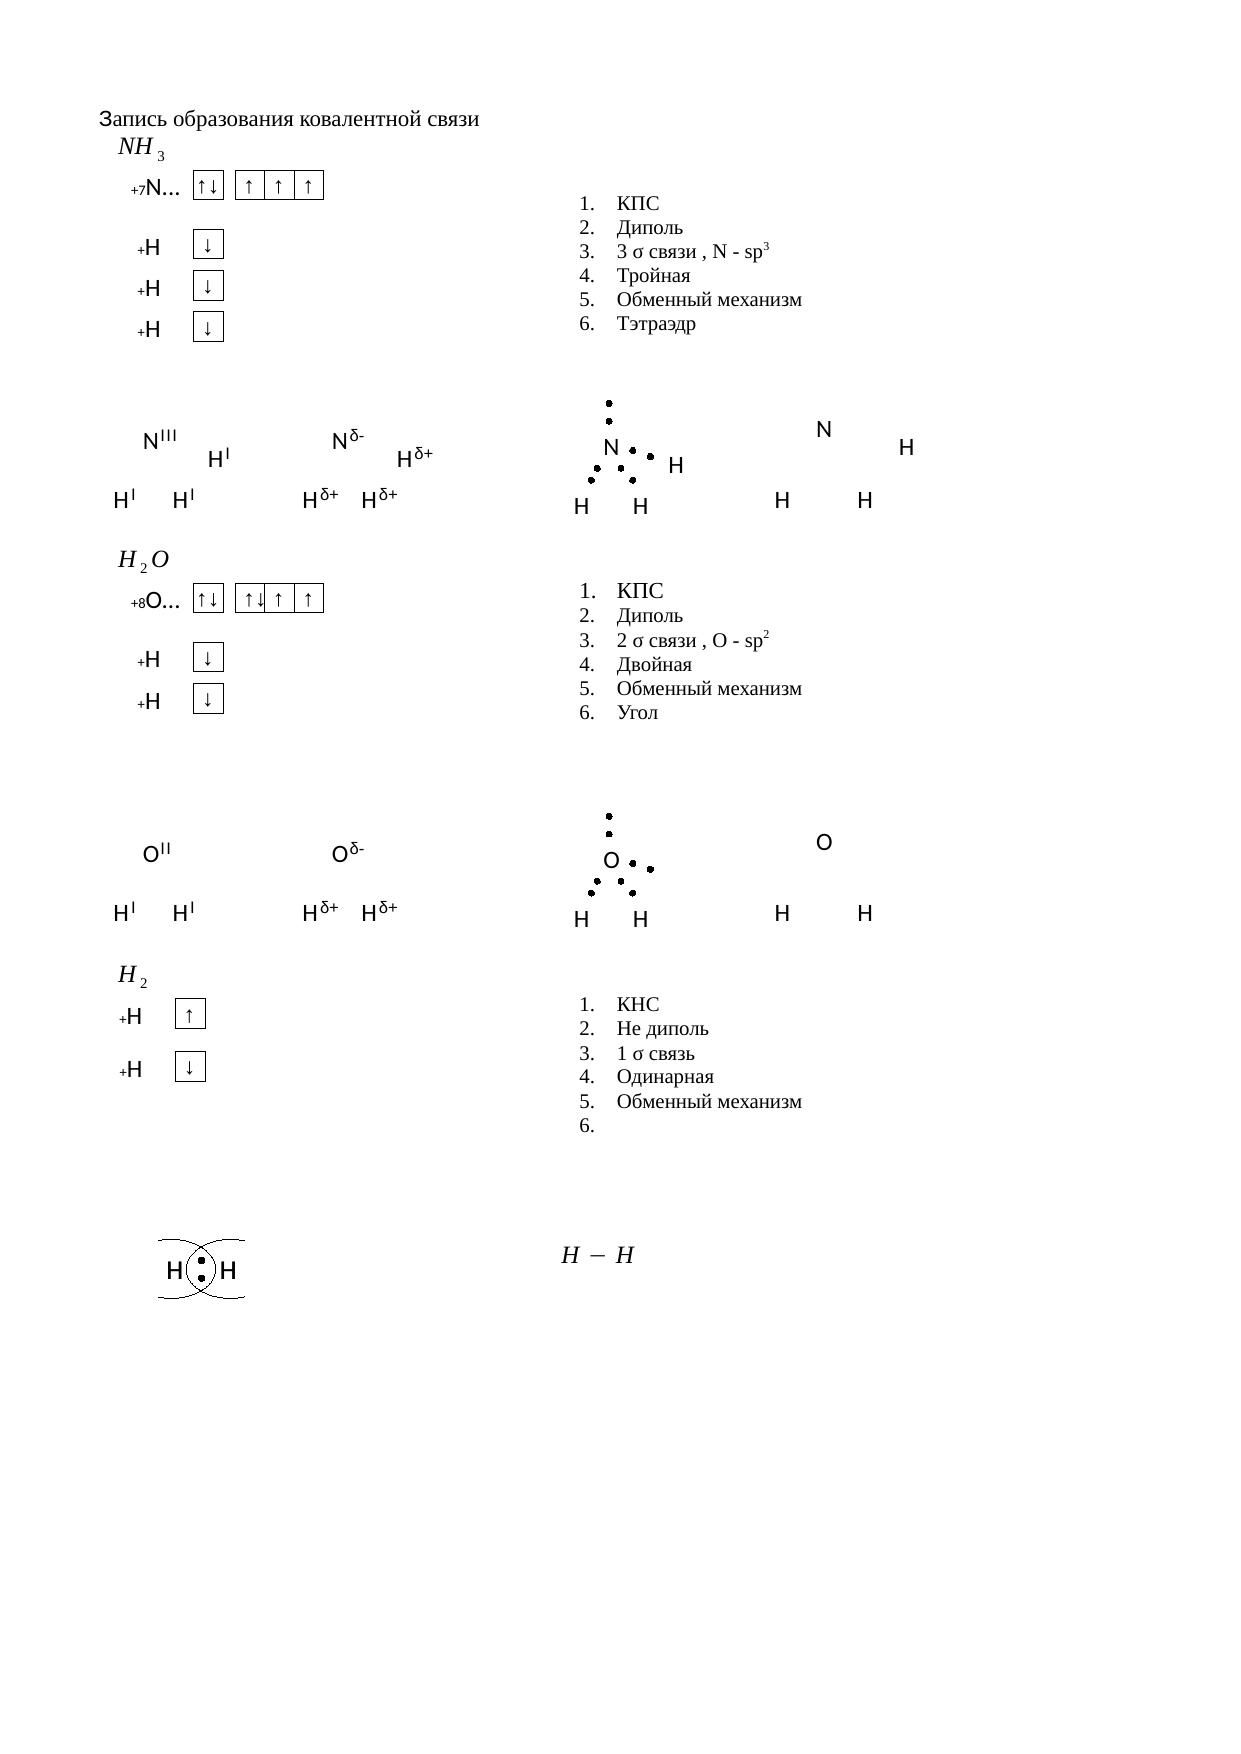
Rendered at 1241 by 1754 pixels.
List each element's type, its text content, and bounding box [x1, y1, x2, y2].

list Двойная [579, 652, 1138, 676]
list Не диполь [579, 1016, 1138, 1040]
text Запись образования ковалентной связи [98, 105, 1138, 133]
list КПС [579, 191, 1138, 214]
list Одинарная [579, 1064, 1138, 1088]
list Обменный механизм [579, 676, 1138, 700]
list 2 σ связи , O - sp2 [579, 627, 1138, 652]
list КПС [579, 577, 1138, 603]
list 1 σ связь [579, 1040, 1138, 1064]
list Обменный механизм [579, 287, 1138, 311]
list Тэтраэдр [579, 311, 1138, 335]
list КНС [579, 992, 1138, 1016]
list Тройная [579, 263, 1138, 287]
list Диполь [579, 603, 1138, 627]
list Угол [579, 700, 1138, 724]
list Диполь [579, 214, 1138, 239]
list Обменный механизм [579, 1088, 1138, 1113]
list 3 σ связи , N - sp3 [579, 239, 1138, 263]
